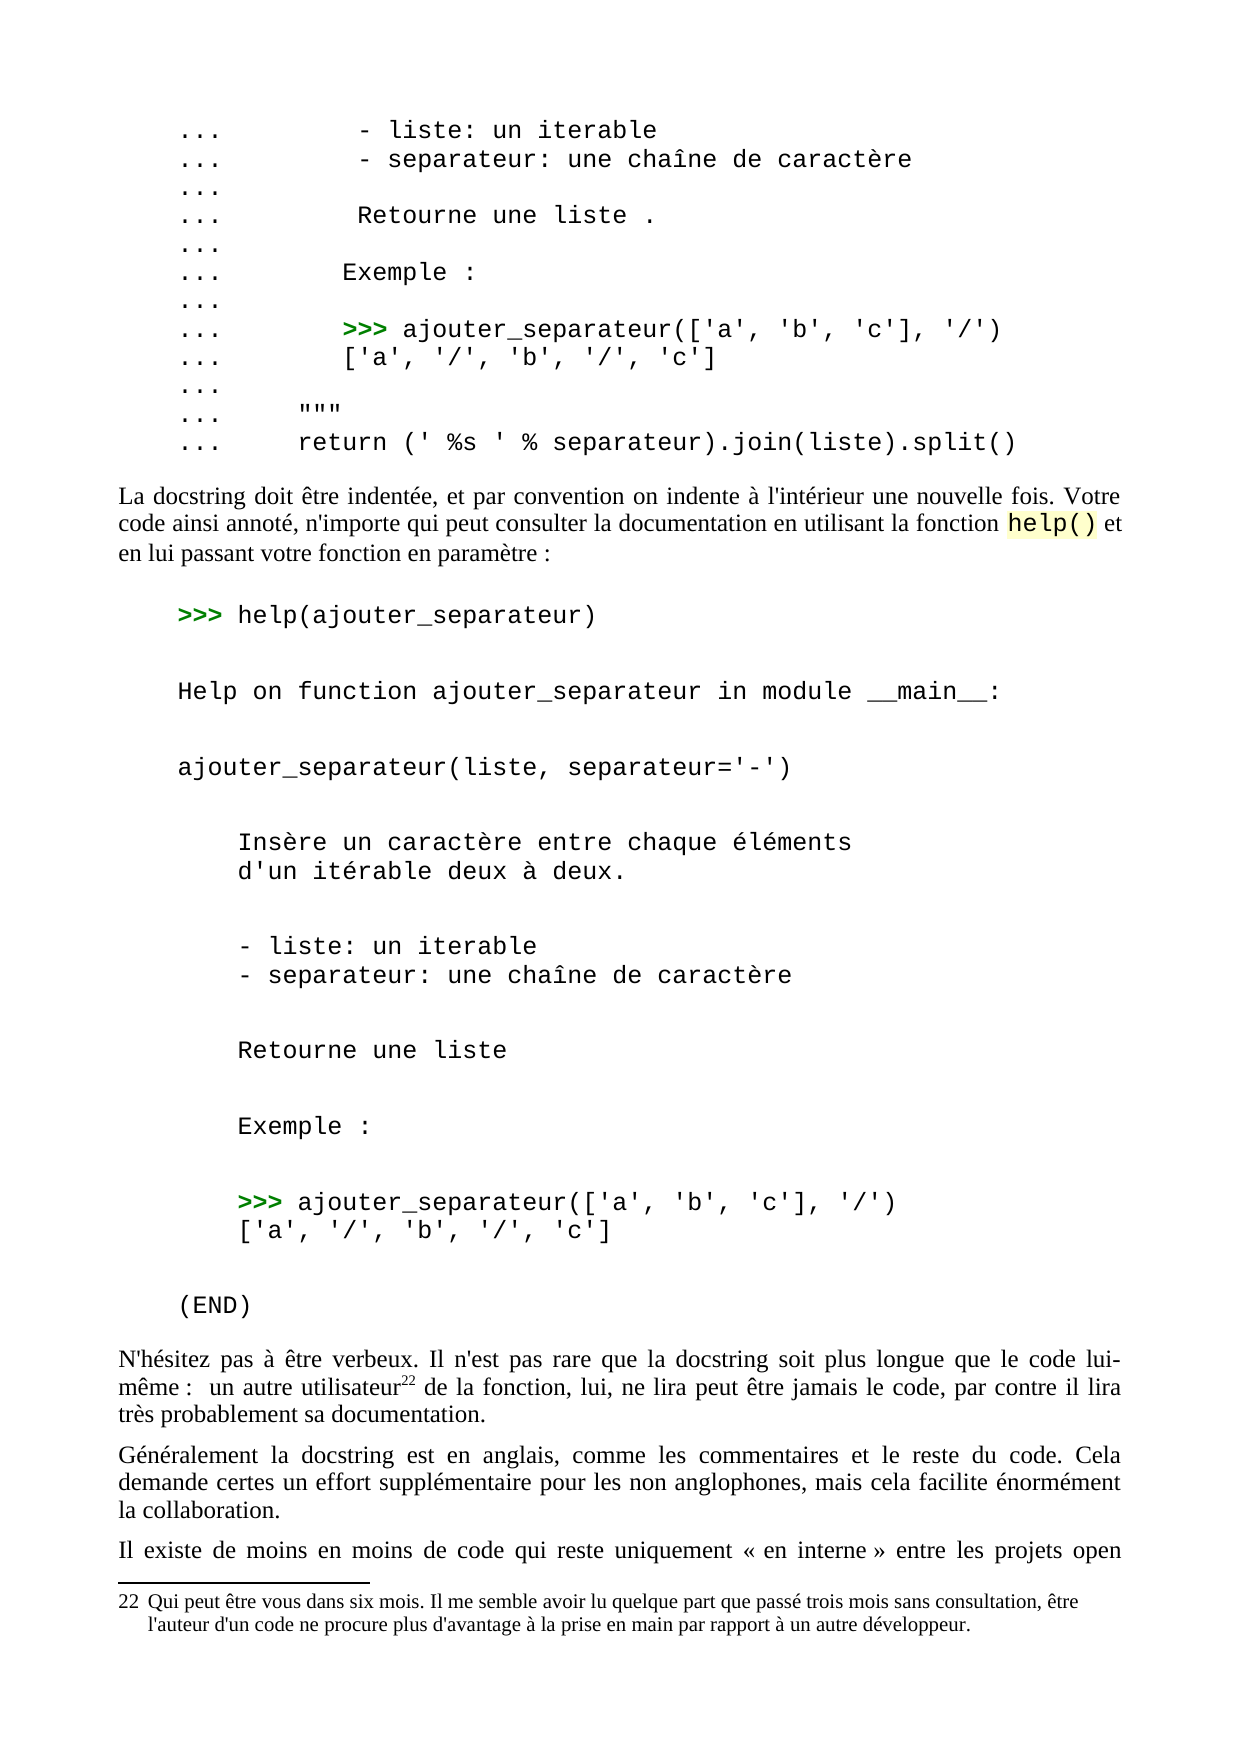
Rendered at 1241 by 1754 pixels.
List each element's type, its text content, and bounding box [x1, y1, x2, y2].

text Il existe de moins en moins de code qui reste uniquement « en interne » entre les projets open [118, 1536, 1122, 1564]
text Insère un caractère entre chaque éléments d'un itérable deux à deux. [177, 830, 1122, 887]
text Help on function ajouter_separateur in module __main__: [177, 679, 1122, 707]
text >>> ajouter_separateur(['a', 'b', 'c'], '/') ['a', '/', 'b', '/', 'c'] [177, 1189, 1122, 1246]
text ajouter_separateur(liste, separateur='-') [177, 754, 1122, 783]
text La docstring doit être indentée, et par convention on indente à l'intérieur une nouvelle fois. Votre code ainsi annoté, n'importe qui peut consulter la documentation en utilisant la fonction help() et en lui passant votre fonction en paramètre : [118, 482, 1122, 567]
text Retourne une liste [177, 1038, 1122, 1066]
text ... - liste: un iterable ... - separateur: une chaîne de caractère ... ... Retourne une liste . ... ... Exemple : ... ... >>> ajouter_separateur(['a', 'b', 'c'], '/') ... ['a', '/', 'b', '/', 'c'] ... ... """ ... return (' %s ' % separateur).join(liste).split() [177, 118, 1122, 458]
text Exemple : [177, 1113, 1122, 1142]
text Généralement la docstring est en anglais, comme les commentaires et le reste du code. Cela demande certes un effort supplémentaire pour les non anglophones, mais cela facilite énormément la collaboration. [118, 1441, 1122, 1524]
text (END) [177, 1293, 1122, 1321]
text Qui peut être vous dans six mois. Il me semble avoir lu quelque part que passé trois mois sans consultation, être l'auteur d'un code ne procure plus d'avantage à la prise en main par rapport à un autre développeur. [118, 1589, 1122, 1636]
text N'hésitez pas à être verbeux. Il n'est pas rare que la docstring soit plus longue que le code lui-même : un autre utilisateur de la fonction, lui, ne lira peut être jamais le code, par contre il lira très probablement sa documentation. [118, 1345, 1122, 1428]
text - liste: un iterable - separateur: une chaîne de caractère [177, 934, 1122, 991]
text >>> help(ajouter_separateur) [177, 603, 1122, 631]
